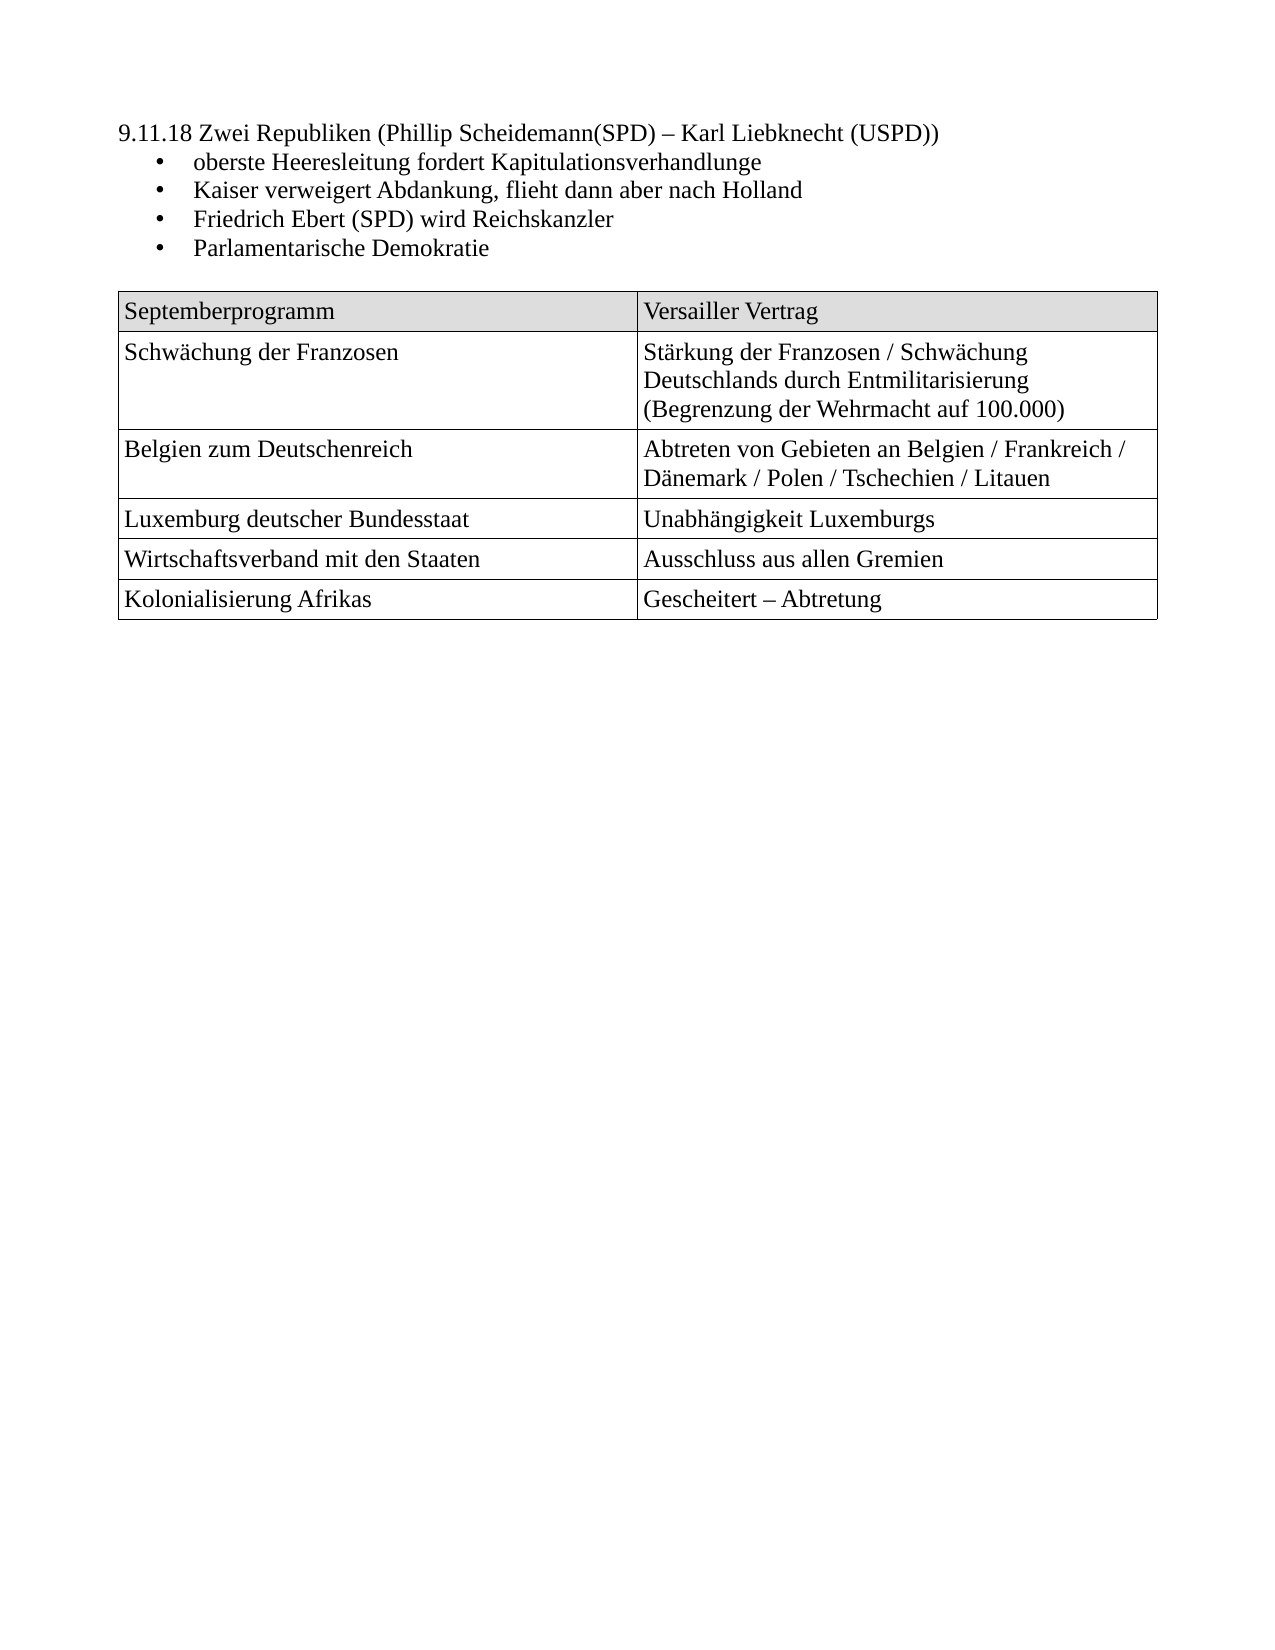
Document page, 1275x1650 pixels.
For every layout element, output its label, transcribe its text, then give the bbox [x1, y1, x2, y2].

table_cell Gescheitert – Abtretung [638, 580, 1157, 619]
table_cell Stärkung der Franzosen / Schwächung Deutschlands durch Entmilitarisierung (Begrenzung der Wehrmacht auf 100.000) [638, 332, 1157, 429]
list Kaiser verweigert Abdankung, flieht dann aber nach Holland [156, 176, 1157, 204]
table_cell Schwächung der Franzosen [119, 332, 637, 429]
list Friedrich Ebert (SPD) wird Reichskanzler [156, 204, 1157, 233]
table_header Versailler Vertrag [638, 292, 1157, 331]
table_cell Belgien zum Deutschenreich [119, 430, 637, 498]
text 9.11.18 Zwei Republiken (Phillip Scheidemann(SPD) – Karl Liebknecht (USPD)) [118, 118, 1157, 147]
list oberste Heeresleitung fordert Kapitulationsverhandlunge [156, 147, 1157, 176]
table_cell Wirtschaftsverband mit den Staaten [119, 539, 637, 578]
table_cell Kolonialisierung Afrikas [119, 580, 637, 619]
table_cell Unabhängigkeit Luxemburgs [638, 499, 1157, 538]
list Parlamentarische Demokratie [156, 233, 1157, 262]
table_header Septemberprogramm [119, 292, 637, 331]
table_cell Abtreten von Gebieten an Belgien / Frankreich / Dänemark / Polen / Tschechien / Litauen [638, 430, 1157, 498]
table_cell Ausschluss aus allen Gremien [638, 539, 1157, 578]
table_cell Luxemburg deutscher Bundesstaat [119, 499, 637, 538]
